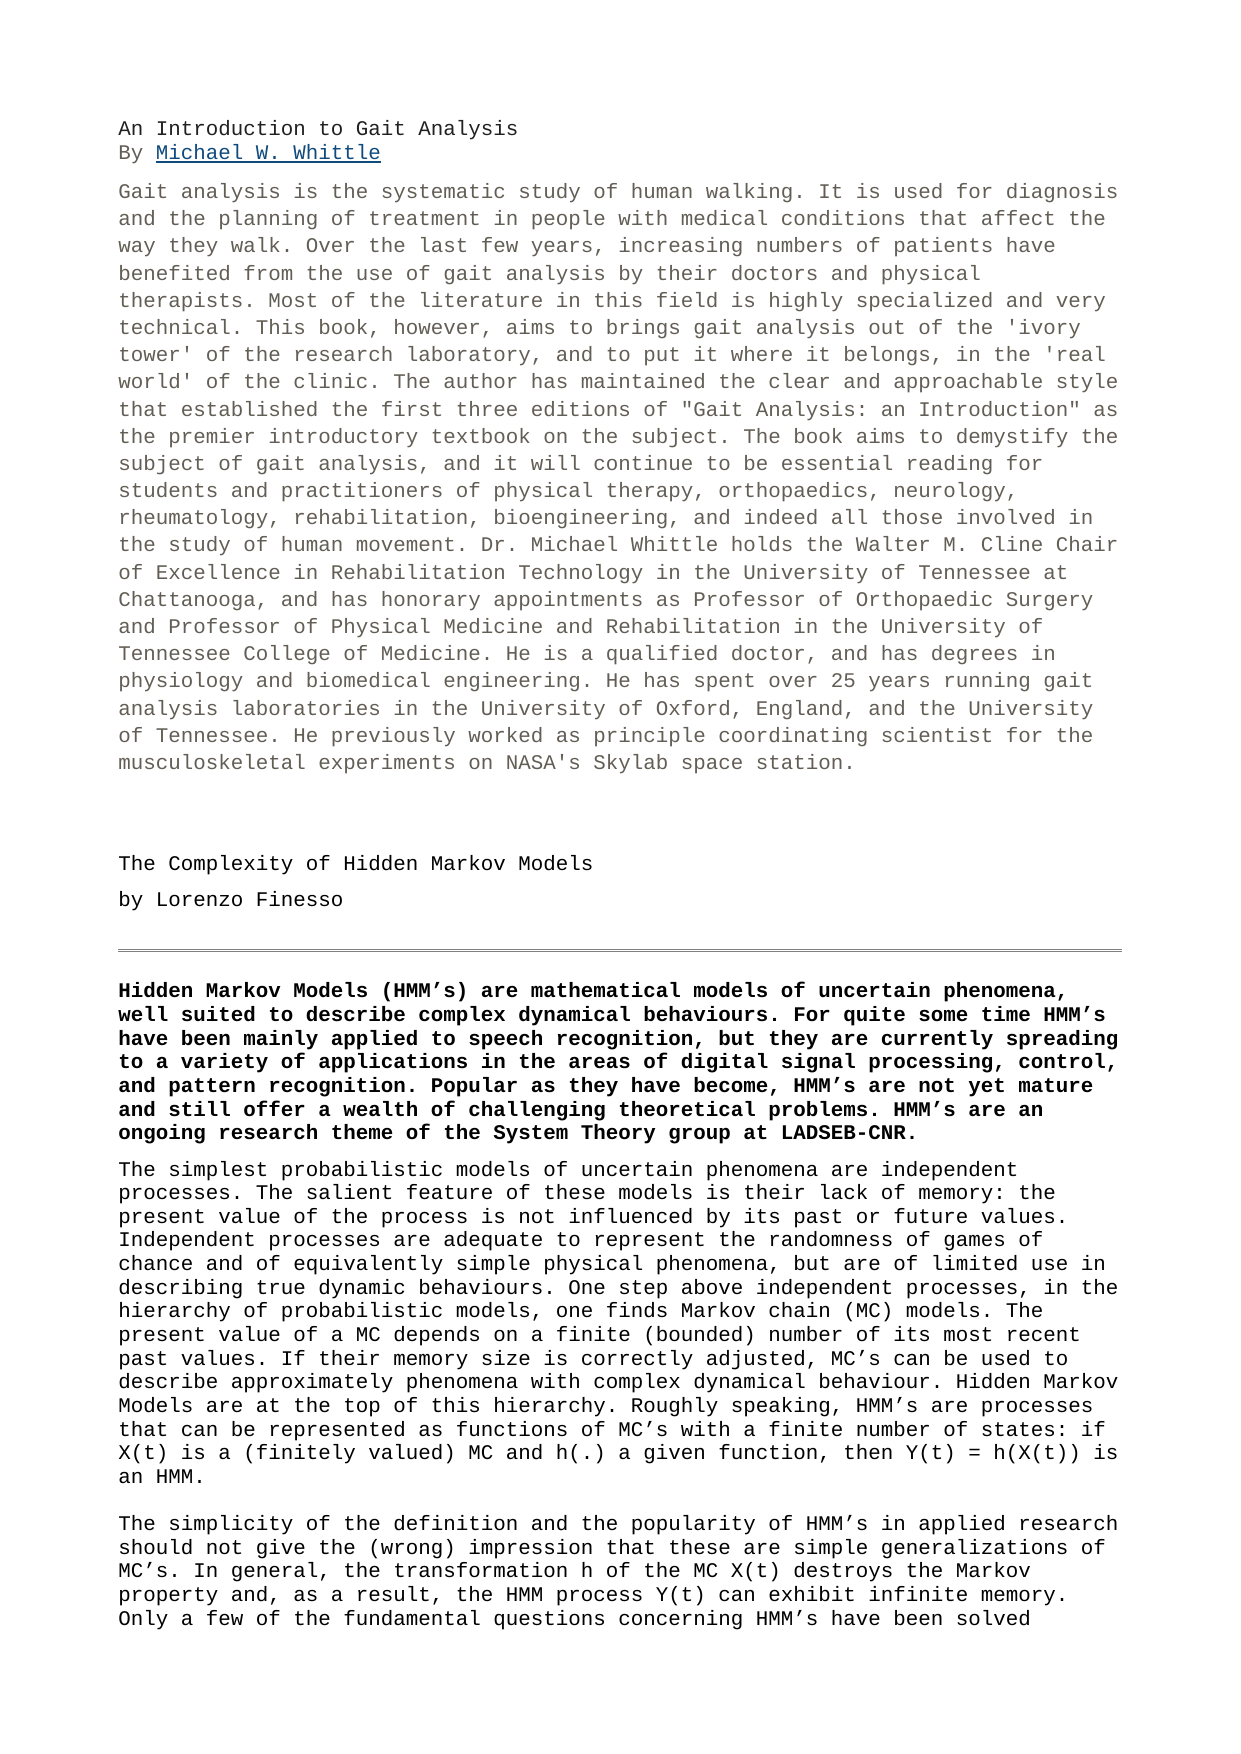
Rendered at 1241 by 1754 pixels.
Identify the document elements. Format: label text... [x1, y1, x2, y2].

subtitle The Complexity of Hidden Markov Models [118, 853, 1122, 876]
text by Lorenzo Finesso [118, 889, 1122, 913]
text The simplest probabilistic models of uncertain phenomena are independent processes. The salient feature of these models is their lack of memory: the present value of the process is not influenced by its past or future values. Independent processes are adequate to represent the randomness of games of chance and of equivalently simple physical phenomena, but are of limited use in describing true dynamic behaviours. One step above independent processes, in the hierarchy of probabilistic models, one finds Markov chain (MC) models. The present value of a MC depends on a finite (bounded) number of its most recent past values. If their memory size is correctly adjusted, MC’s can be used to describe approximately phenomena with complex dynamical behaviour. Hidden Markov Models are at the top of this hierarchy. Roughly speaking, HMM’s are processes that can be represented as functions of MC’s with a finite number of states: if X(t) is a (finitely valued) MC and h(.) a given function, then Y(t) = h(X(t)) is an HMM. The simplicity of the definition and the popularity of HMM’s in applied research should not give the (wrong) impression that these are simple generalizations of MC’s. In general, the transformation h of the MC X(t) destroys the Markov property and, as a result, the HMM process Y(t) can exhibit infinite memory. Only a few of the fundamental questions concerning HMM’s have been solved [118, 1158, 1122, 1631]
text Hidden Markov Models (HMM’s) are mathematical models of uncertain phenomena, well suited to describe complex dynamical behaviours. For quite some time HMM’s have been mainly applied to speech recognition, but they are currently spreading to a variety of applications in the areas of digital signal processing, control, and pattern recognition. Popular as they have become, HMM’s are not yet mature and still offer a wealth of challenging theoretical problems. HMM’s are an ongoing research theme of the System Theory group at LADSEB-CNR. [118, 981, 1122, 1146]
subtitle An Introduction to Gait Analysis [118, 118, 1122, 142]
text By Michael W. Whittle [118, 142, 1122, 165]
text Gait analysis is the systematic study of human walking. It is used for diagnosis and the planning of treatment in people with medical conditions that affect the way they walk. Over the last few years, increasing numbers of patients have benefited from the use of gait analysis by their doctors and physical therapists. Most of the literature in this field is highly specialized and very technical. This book, however, aims to brings gait analysis out of the 'ivory tower' of the research laboratory, and to put it where it belongs, in the 'real world' of the clinic. The author has maintained the clear and approachable style that established the first three editions of "Gait Analysis: an Introduction" as the premier introductory textbook on the subject. The book aims to demystify the subject of gait analysis, and it will continue to be essential reading for students and practitioners of physical therapy, orthopaedics, neurology, rheumatology, rehabilitation, bioengineering, and indeed all those involved in the study of human movement. Dr. Michael Whittle holds the Walter M. Cline Chair of Excellence in Rehabilitation Technology in the University of Tennessee at Chattanooga, and has honorary appointments as Professor of Orthopaedic Surgery and Professor of Physical Medicine and Rehabilitation in the University of Tennessee College of Medicine. He is a qualified doctor, and has degrees in physiology and biomedical engineering. He has spent over 25 years running gait analysis laboratories in the University of Oxford, England, and the University of Tennessee. He previously worked as principle coordinating scientist for the musculoskeletal experiments on NASA's Skylab space station. [118, 181, 1122, 776]
